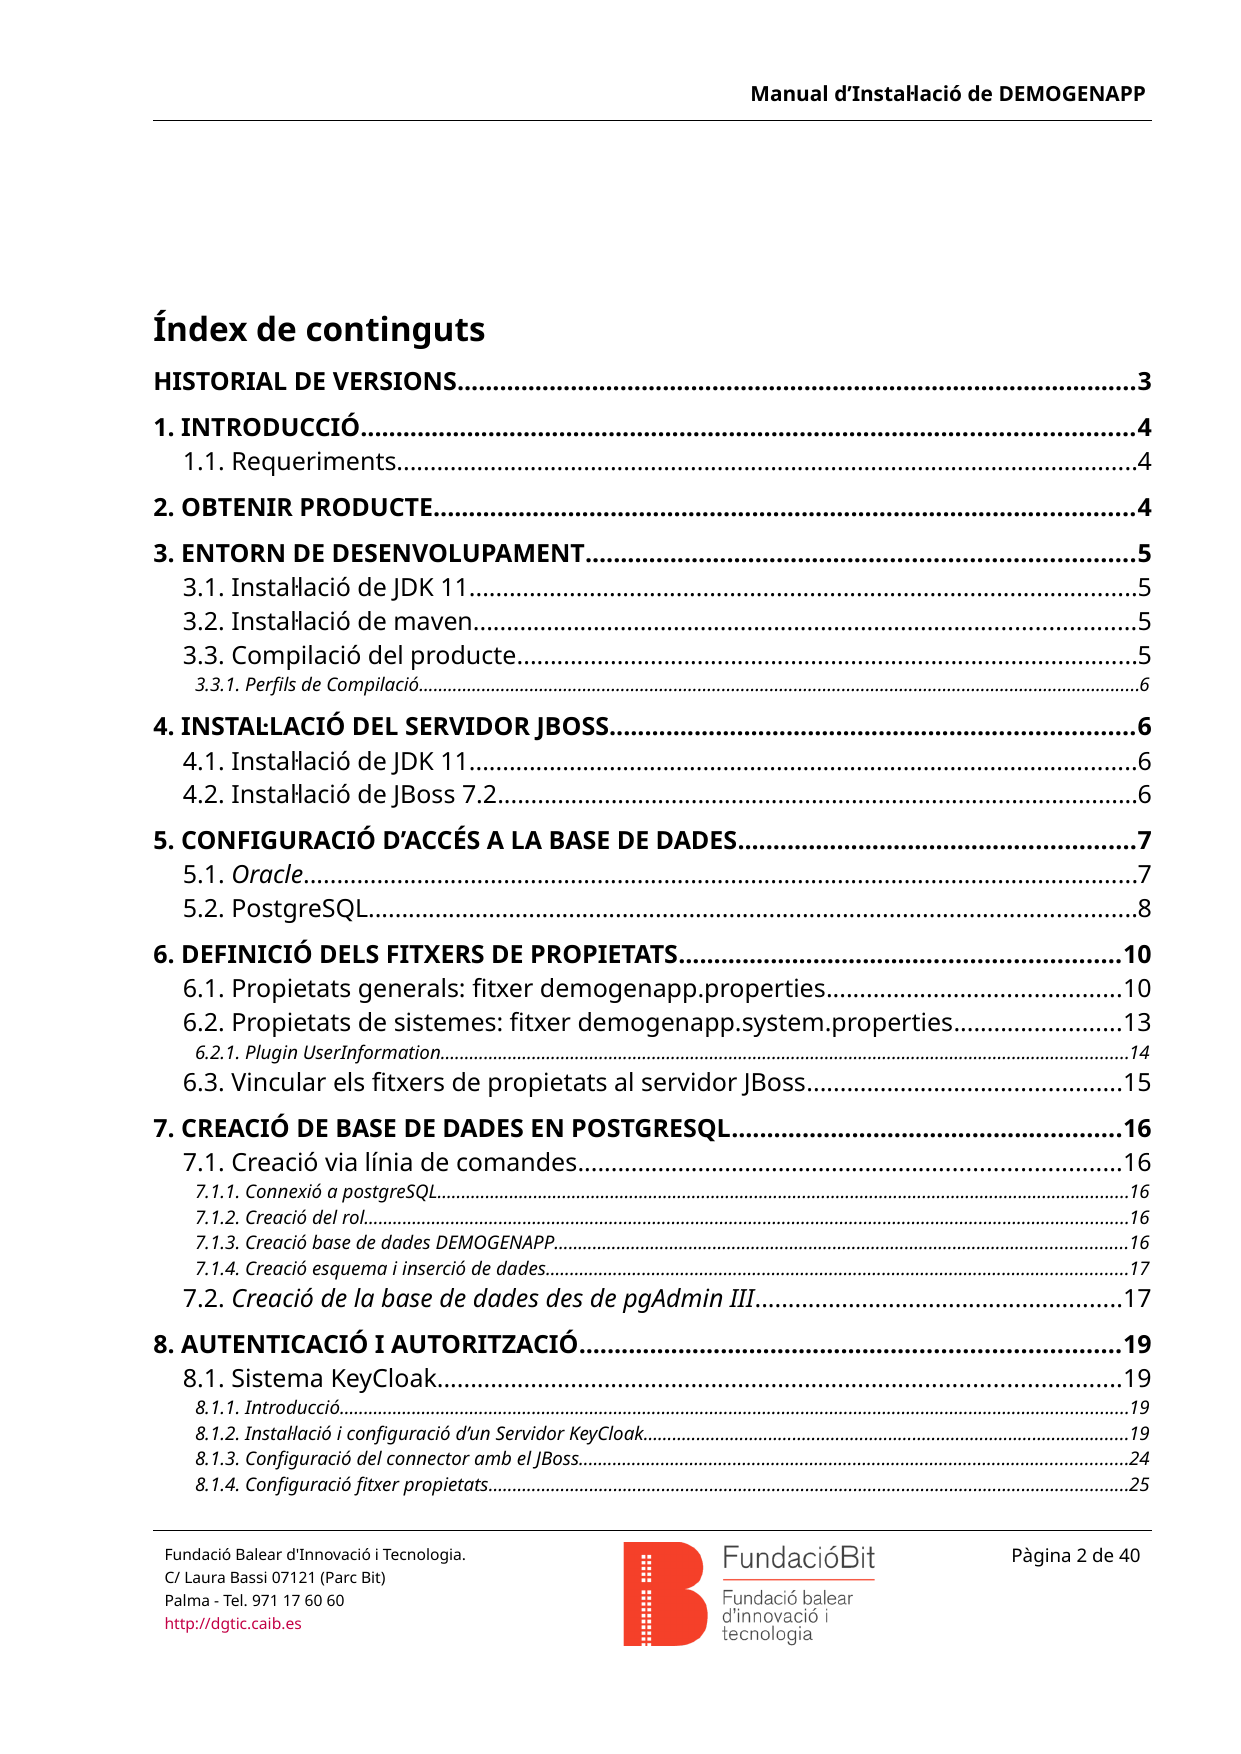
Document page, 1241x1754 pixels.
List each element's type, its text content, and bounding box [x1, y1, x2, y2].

text 5.2. PostgreSQL 8 [183, 891, 1152, 925]
text 1. Introducció 4 [153, 410, 1152, 444]
text 6. Definició dels fitxers de propietats 10 [153, 937, 1152, 971]
text 7.1.4. Creació esquema i inserció de dades 17 [195, 1255, 1152, 1281]
text 7.2. Creació de la base de dades des de pgAdmin III 17 [183, 1281, 1152, 1315]
text 4. Instal·lació del Servidor JBOSS 6 [153, 709, 1152, 743]
text 7.1.2. Creació del rol 16 [195, 1204, 1152, 1230]
text 8.1.1. Introducció 19 [195, 1395, 1152, 1420]
text 7. Creació de Base de dades en PostgreSQL 16 [153, 1111, 1152, 1144]
text 3. Entorn de desenvolupament 5 [153, 536, 1152, 569]
text 8. Autenticació i Autorització 19 [153, 1327, 1152, 1361]
picture [623, 1542, 875, 1646]
text 7.1.1. Connexió a postgreSQL 16 [195, 1179, 1152, 1204]
text 8.1.4. Configuració fitxer propietats 25 [195, 1471, 1152, 1497]
text 1.1. Requeriments 4 [183, 444, 1152, 478]
text Historial de versions 3 [153, 364, 1152, 398]
text 8.1.3. Configuració del connector amb el JBoss 24 [195, 1446, 1152, 1471]
text 6.2. Propietats de sistemes: fitxer demogenapp.system.properties 13 [183, 1005, 1152, 1039]
subtitle Índex de continguts [153, 306, 1152, 352]
text 7.1.3. Creació base de dades DEMOGENAPP 16 [195, 1230, 1152, 1255]
text 4.1. Instal·lació de JDK 11 6 [183, 743, 1152, 777]
text 6.2.1. Plugin UserInformation 14 [195, 1039, 1152, 1065]
text 6.3. Vincular els fitxers de propietats al servidor JBoss 15 [183, 1065, 1152, 1099]
text 8.1.2. Instal·lació i configuració d’un Servidor KeyCloak 19 [195, 1420, 1152, 1446]
text 5.1. Oracle 7 [183, 857, 1152, 891]
text 3.3.1. Perfils de Compilació 6 [195, 672, 1152, 697]
text 5. Configuració d’accés a la Base de Dades 7 [153, 823, 1152, 857]
text 4.2. Instal·lació de JBoss 7.2 6 [183, 777, 1152, 811]
text 3.2. Instal·lació de maven 5 [183, 604, 1152, 638]
text 6.1. Propietats generals: fitxer demogenapp.properties 10 [183, 971, 1152, 1005]
text 8.1. Sistema KeyCloak 19 [183, 1361, 1152, 1395]
text 3.1. Instal·lació de JDK 11 5 [183, 569, 1152, 604]
text 3.3. Compilació del producte 5 [183, 638, 1152, 672]
text 2. Obtenir producte 4 [153, 490, 1152, 524]
text 7.1. Creació via línia de comandes 16 [183, 1144, 1152, 1179]
